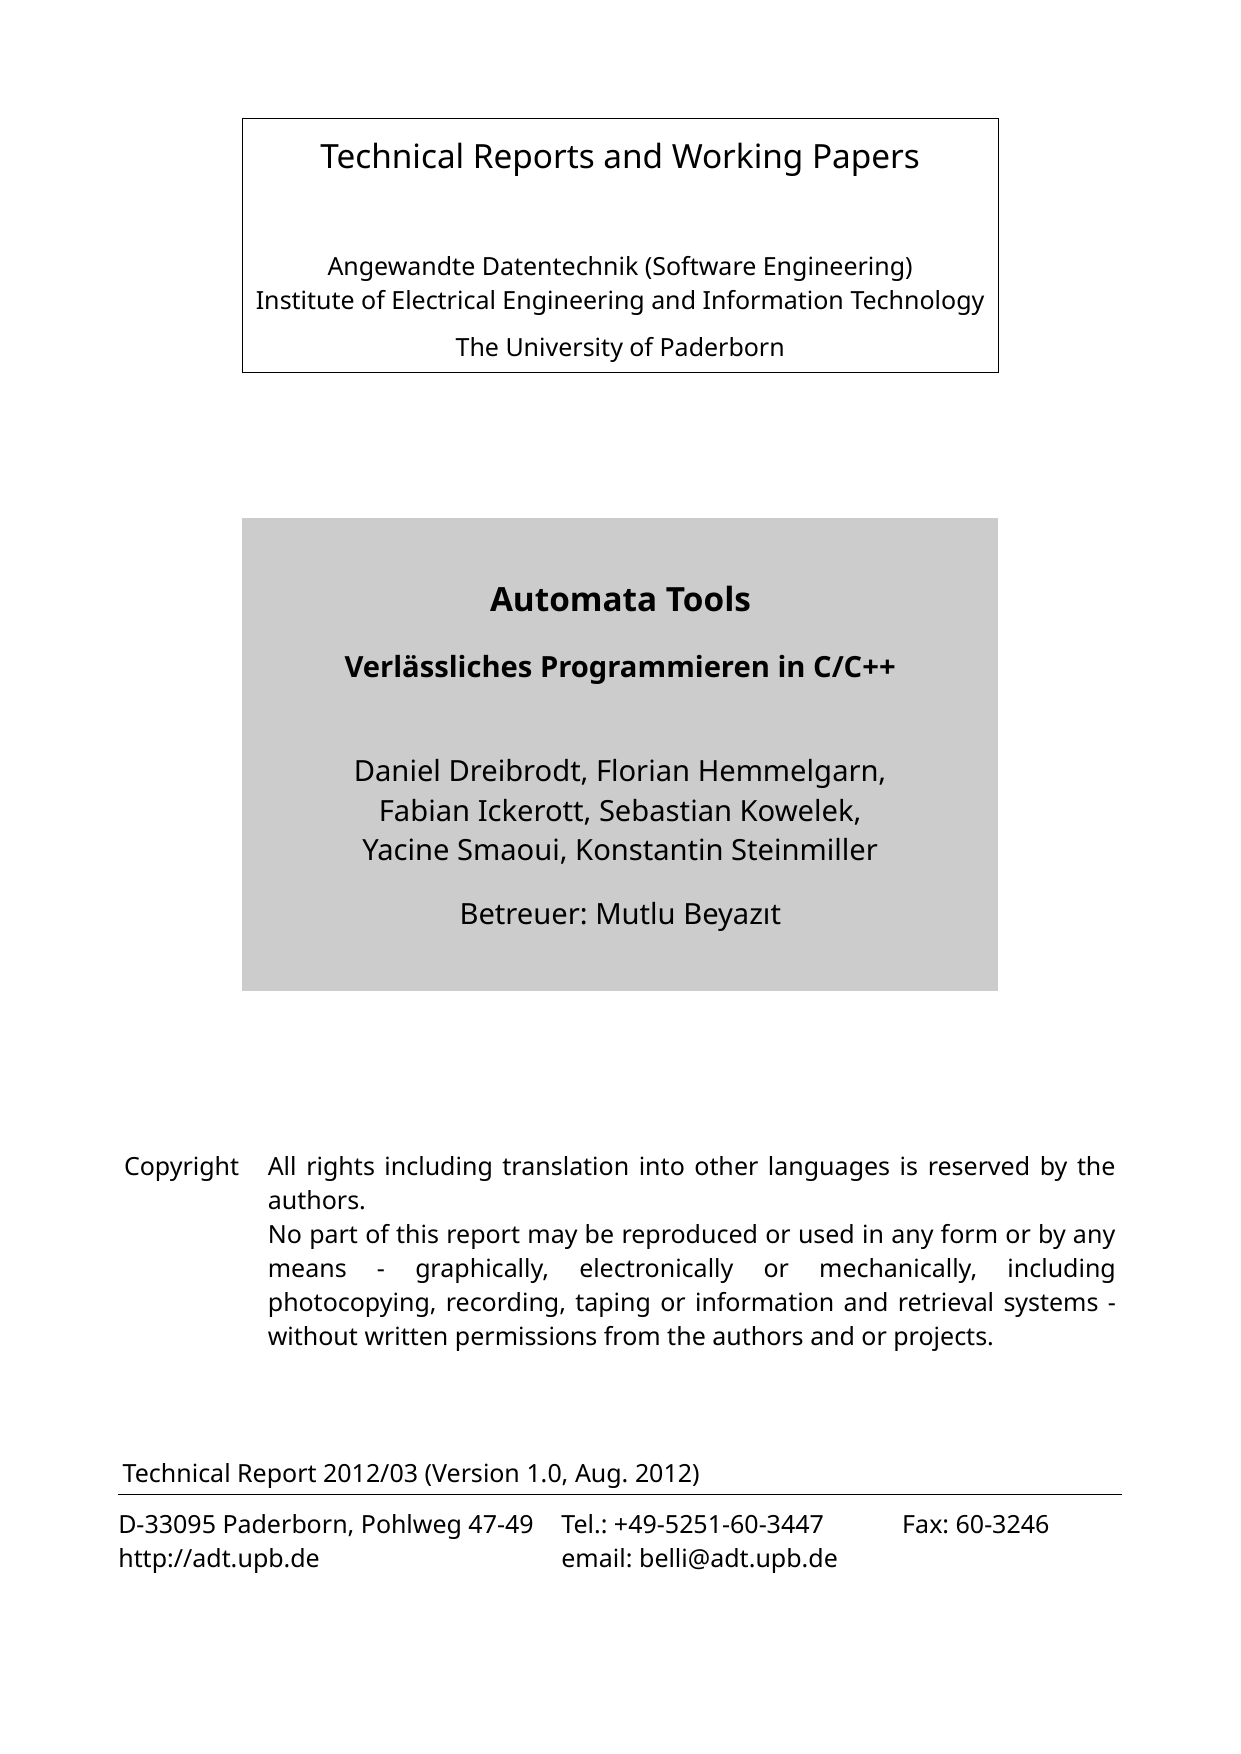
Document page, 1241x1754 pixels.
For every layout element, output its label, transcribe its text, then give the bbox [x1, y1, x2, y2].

table_header Copyright [118, 1143, 262, 1358]
text Angewandte Datentechnik (Software Engineering) Institute of Electrical Engineering and Information Technology [251, 249, 989, 317]
text Verlässliches Programmieren in C/C++ [242, 646, 998, 686]
text The University of Paderborn [251, 329, 989, 363]
text D-33095 Paderborn, Pohlweg 47-49 Tel.: +49-5251-60-3447 Fax: 60-3246 http://adt.upb.de email: belli@adt.upb.de [118, 1507, 1122, 1575]
text Betreuer: Mutlu Beyazıt [242, 893, 998, 933]
text Automata Tools [242, 576, 998, 622]
text Technical Reports and Working Papers [251, 133, 989, 178]
text Daniel Dreibrodt, Florian Hemmelgarn, Fabian Ickerott, Sebastian Kowelek, Yacine Smaoui, Konstantin Steinmiller [242, 750, 998, 869]
text Technical Report 2012/03 (Version 1.0, Aug. 2012) [118, 1451, 1122, 1494]
table_header All rights including translation into other languages is reserved by the authors. No part of this report may be reproduced or used in any form or by any means - graphically, electronically or mechanically, including photocopying, recording, taping or information and retrieval systems - without written permissions from the authors and or projects. [262, 1143, 1122, 1358]
